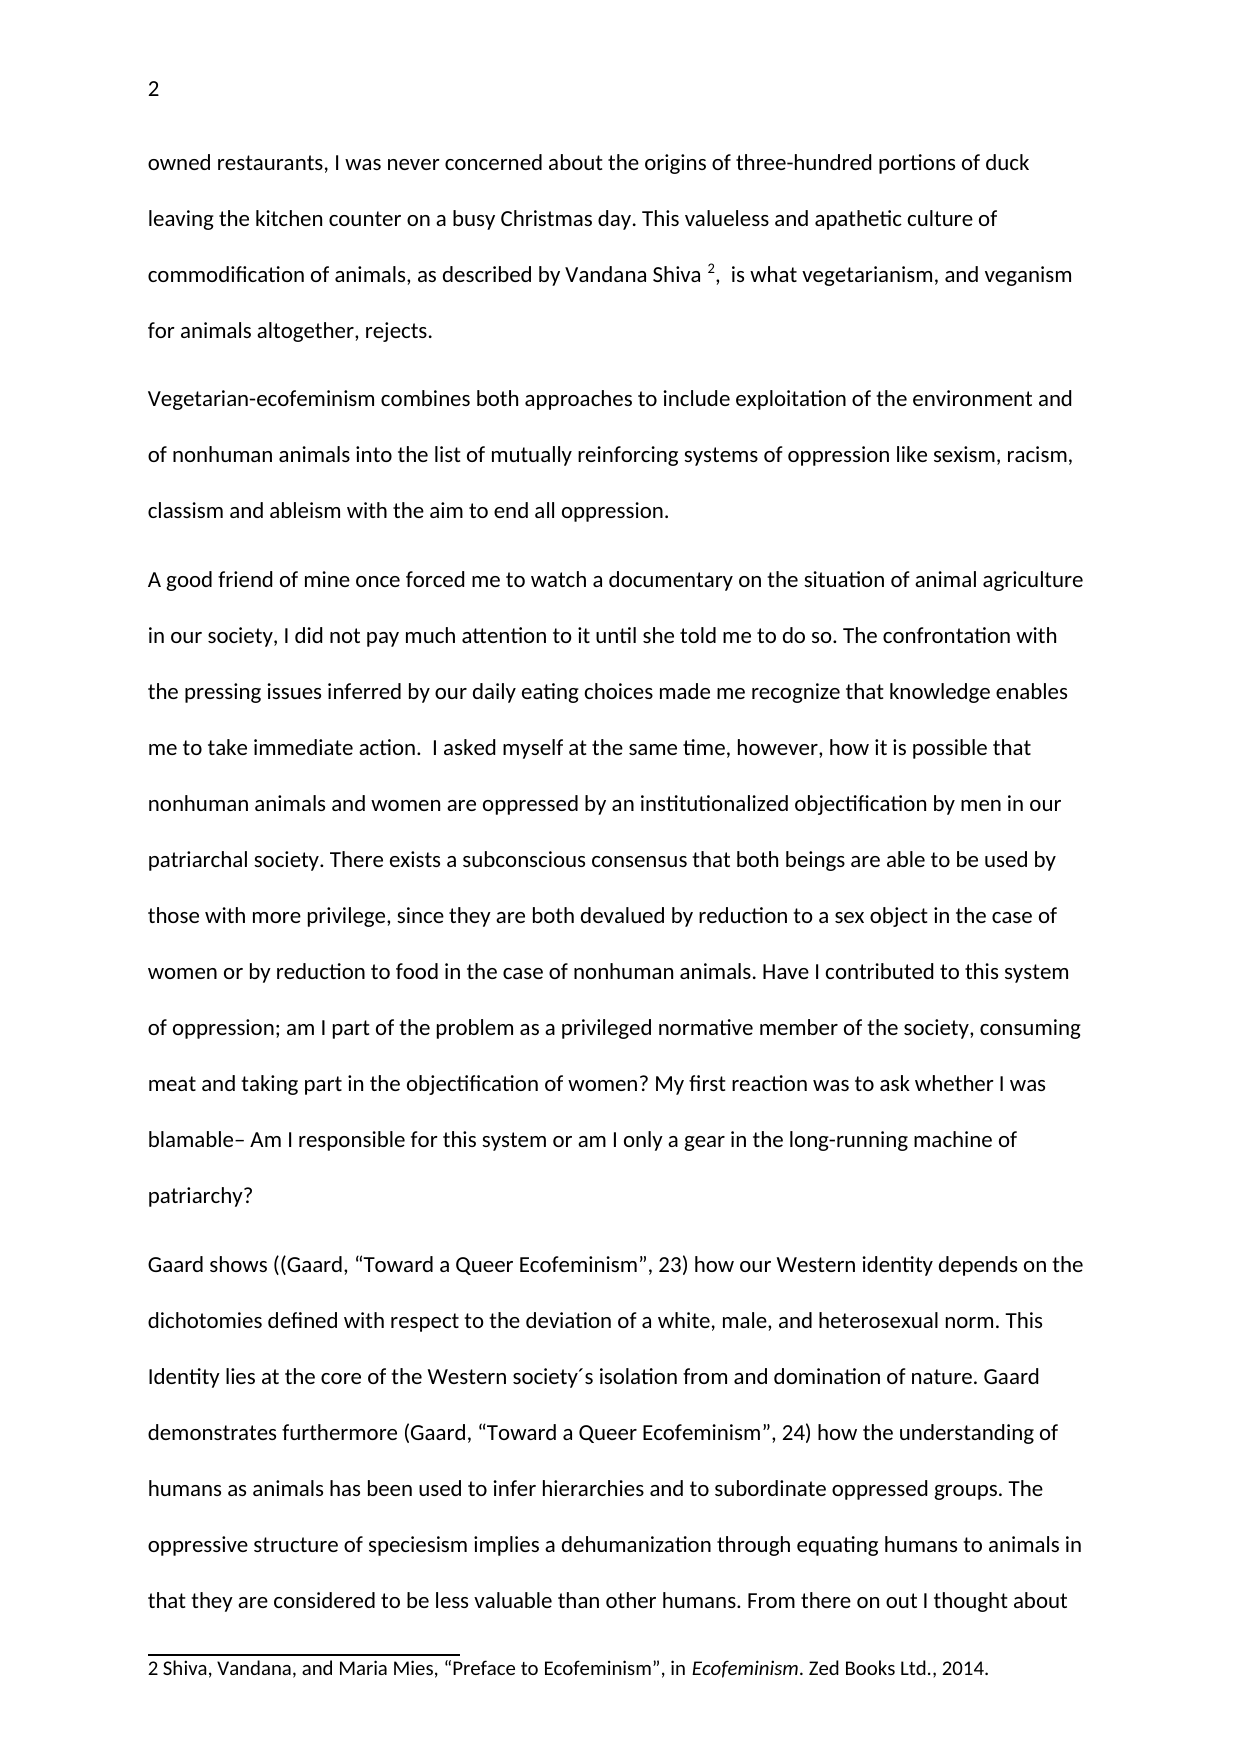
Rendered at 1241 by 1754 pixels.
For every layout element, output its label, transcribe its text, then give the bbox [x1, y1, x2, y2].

text Shiva, Vandana, and Maria Mies, “Preface to Ecofeminism”, in Ecofeminism. Zed Books Ltd., 2014. [148, 1655, 1093, 1680]
text owned restaurants, I was never concerned about the origins of three-hundred portions of duck leaving the kitchen counter on a busy Christmas day. This valueless and apathetic culture of commodification of animals, as described by Vandana Shiva , is what vegetarianism, and veganism for animals altogether, rejects. [148, 148, 1093, 344]
text Gaard shows ((Gaard, “Toward a Queer Ecofeminism”, 23) how our Western identity depends on the dichotomies defined with respect to the deviation of a white, male, and heterosexual norm. This Identity lies at the core of the Western society´s isolation from and domination of nature. Gaard demonstrates furthermore (Gaard, “Toward a Queer Ecofeminism”, 24) how the understanding of humans as animals has been used to infer hierarchies and to subordinate oppressed groups. The oppressive structure of speciesism implies a dehumanization through equating humans to animals in that they are considered to be less valuable than other humans. From there on out I thought about [148, 1250, 1093, 1614]
text A good friend of mine once forced me to watch a documentary on the situation of animal agriculture in our society, I did not pay much attention to it until she told me to do so. The confrontation with the pressing issues inferred by our daily eating choices made me recognize that knowledge enables me to take immediate action. I asked myself at the same time, however, how it is possible that nonhuman animals and women are oppressed by an institutionalized objectification by men in our patriarchal society. There exists a subconscious consensus that both beings are able to be used by those with more privilege, since they are both devalued by reduction to a sex object in the case of women or by reduction to food in the case of nonhuman animals. Have I contributed to this system of oppression; am I part of the problem as a privileged normative member of the society, consuming meat and taking part in the objectification of women? My first reaction was to ask whether I was blamable– Am I responsible for this system or am I only a gear in the long-running machine of patriarchy? [148, 565, 1093, 1209]
text Vegetarian-ecofeminism combines both approaches to include exploitation of the environment and of nonhuman animals into the list of mutually reinforcing systems of oppression like sexism, racism, classism and ableism with the aim to end all oppression. [148, 384, 1093, 524]
